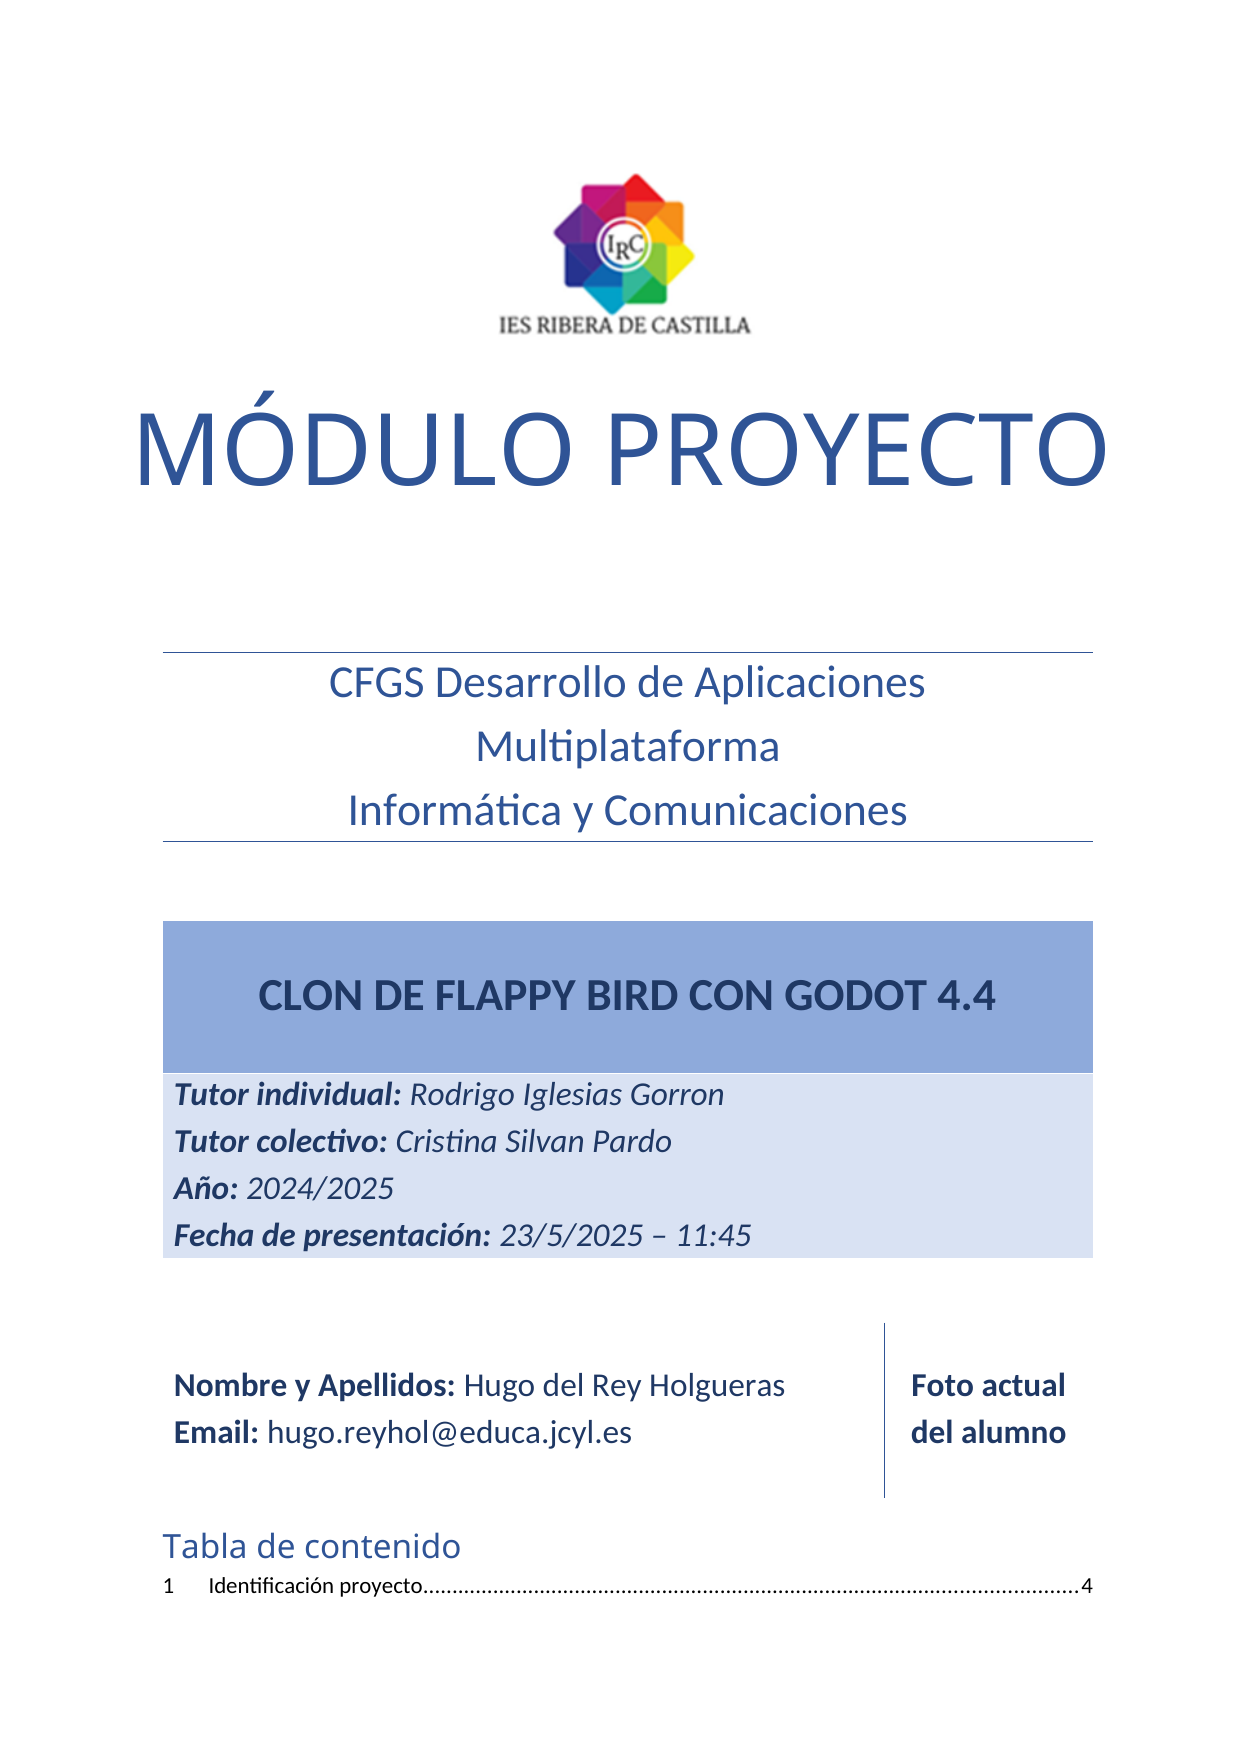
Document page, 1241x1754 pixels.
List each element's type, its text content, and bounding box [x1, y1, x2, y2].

table_header Foto actual del alumno [885, 1323, 1093, 1497]
subtitle Tabla de contenido [162, 1522, 1093, 1568]
picture [497, 162, 758, 344]
text MÓDULO PROYECTO [3, 378, 1240, 514]
table_header CLON DE FLAPPY BIRD CON GODOT 4.4 [163, 921, 1093, 1073]
table_header Nombre y Apellidos: Hugo del Rey Holgueras Email: hugo.reyhol@educa.jcyl.es [163, 1323, 884, 1497]
text 1 Identificación proyecto 4 [162, 1571, 1093, 1599]
table_header CFGS Desarrollo de Aplicaciones Multiplataforma Informática y Comunicaciones [163, 653, 1093, 841]
table_cell Tutor individual: Rodrigo Iglesias Gorron Tutor colectivo: Cristina Silvan Pardo Año: 2024/2025 Fecha de presentación: 23/5/2025 – 11:45 [163, 1074, 1093, 1258]
